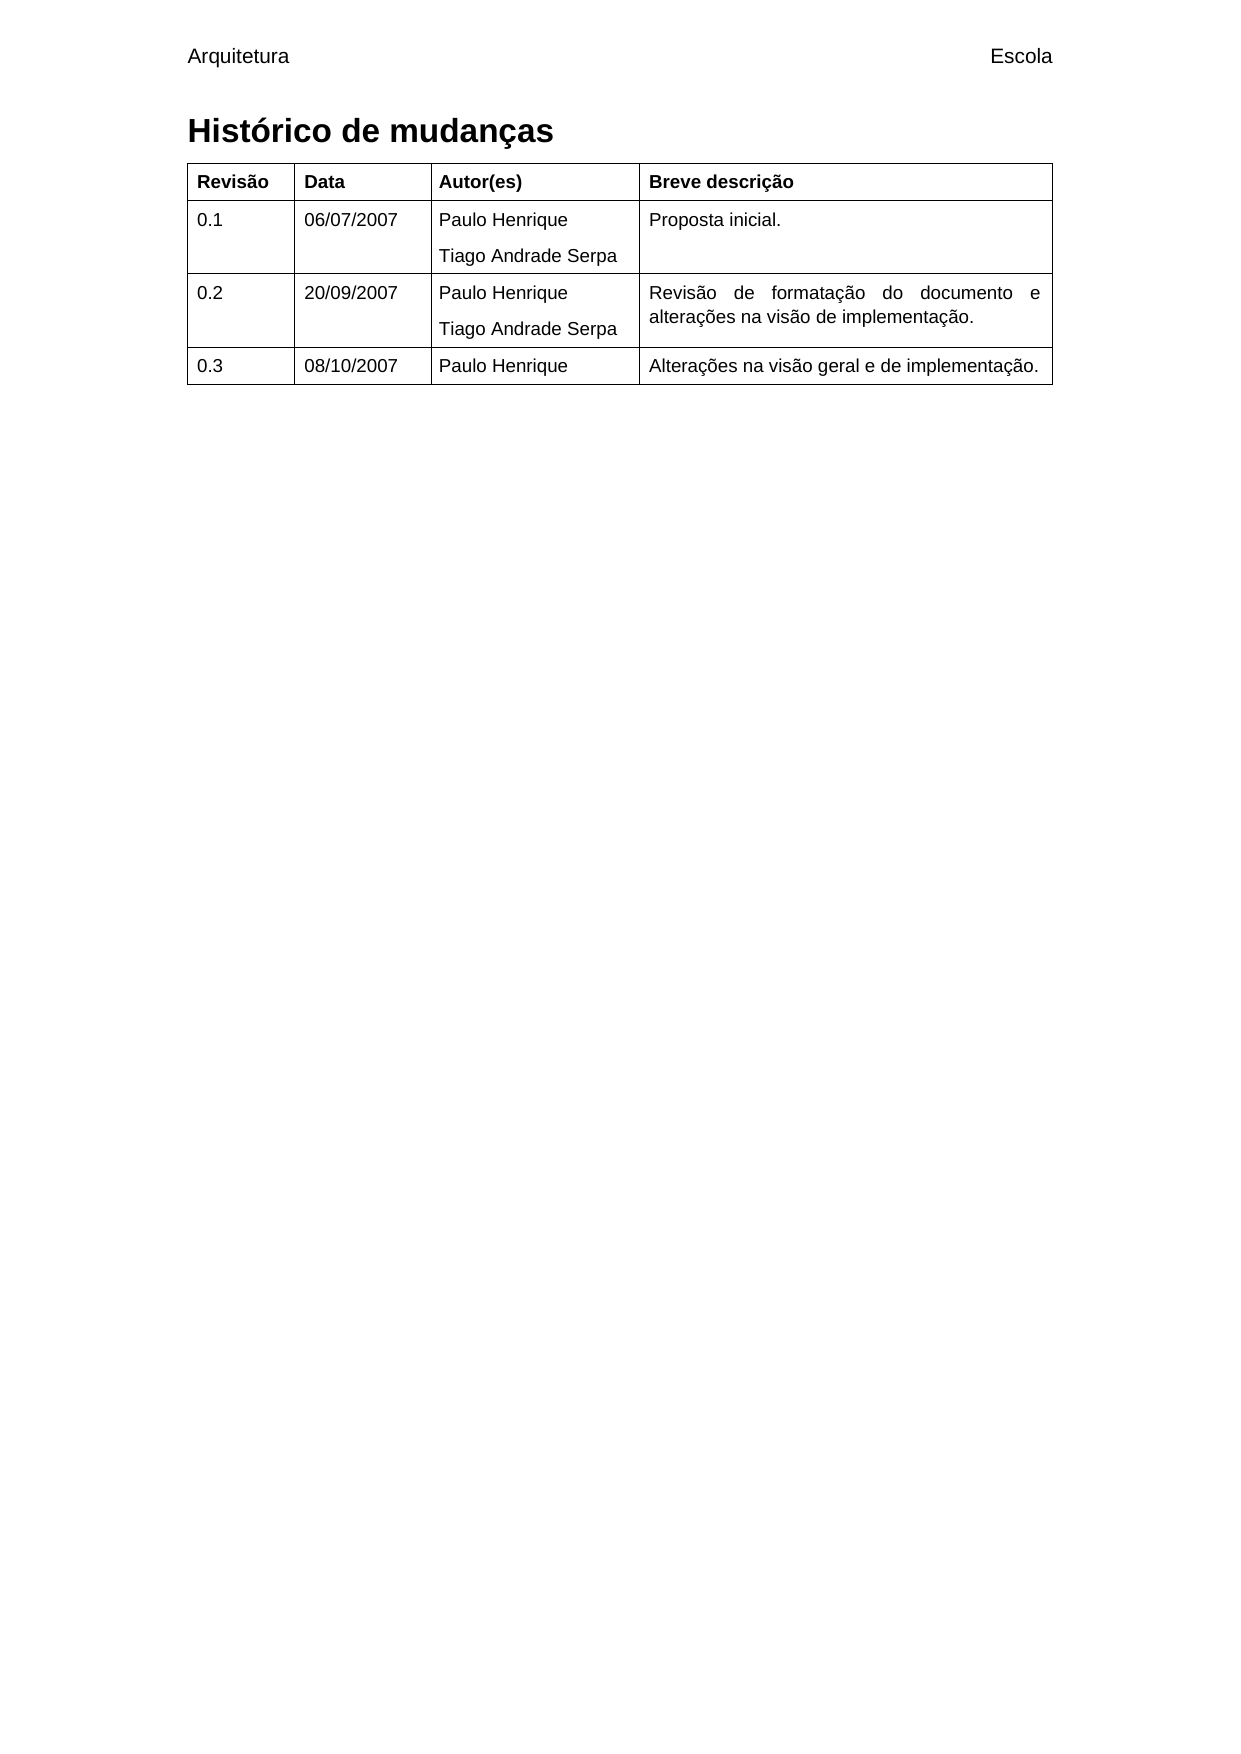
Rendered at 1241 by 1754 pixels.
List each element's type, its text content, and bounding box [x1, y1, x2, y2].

table_cell 06/07/2007 [295, 201, 431, 273]
table_cell 20/09/2007 [295, 274, 431, 347]
table_cell 0.3 [188, 348, 294, 384]
table_cell 0.2 [188, 274, 294, 347]
table_header Breve descrição [640, 164, 1052, 200]
table_header Autor(es) [432, 164, 639, 200]
table_cell Alterações na visão geral e de implementação. [640, 348, 1052, 384]
table_header Data [295, 164, 431, 200]
subtitle Histórico de mudanças [187, 112, 1053, 150]
table_cell 08/10/2007 [295, 348, 431, 384]
table_header Revisão [188, 164, 294, 200]
table_cell Proposta inicial. [640, 201, 1052, 273]
table_cell 0.1 [188, 201, 294, 273]
table_cell Revisão de formatação do documento e alterações na visão de implementação. [640, 274, 1052, 347]
table_cell Paulo Henrique Tiago Andrade Serpa [432, 274, 639, 347]
table_cell Paulo Henrique Tiago Andrade Serpa [432, 201, 639, 273]
table_cell Paulo Henrique [432, 348, 639, 384]
